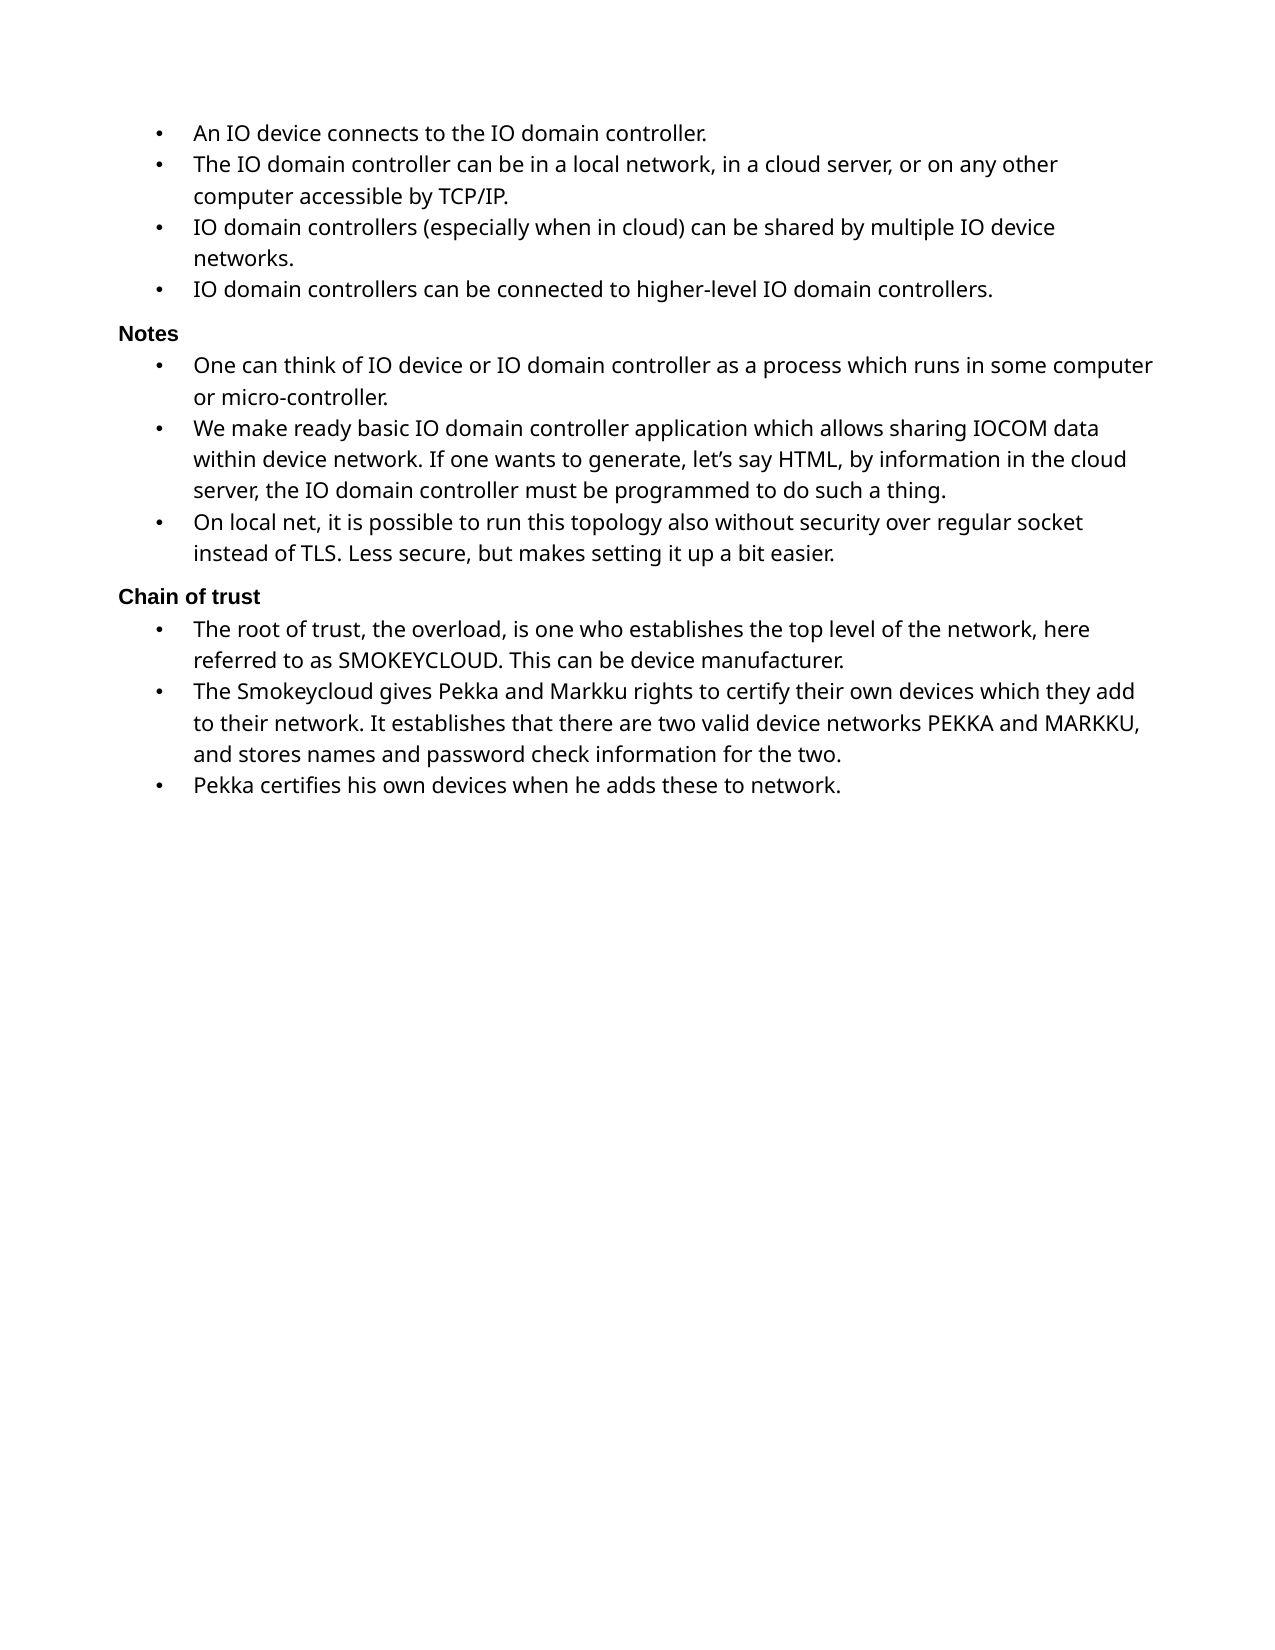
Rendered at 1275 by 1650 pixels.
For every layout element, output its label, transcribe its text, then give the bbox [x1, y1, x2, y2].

list The Smokeycloud gives Pekka and Markku rights to certify their own devices which they add to their network. It establishes that there are two valid device networks PEKKA and MARKKU, and stores names and password check information for the two. [156, 676, 1157, 768]
list One can think of IO device or IO domain controller as a process which runs in some computer or micro-controller. [156, 350, 1157, 411]
list The root of trust, the overload, is one who establishes the top level of the network, here referred to as SMOKEYCLOUD. This can be device manufacturer. [156, 614, 1157, 675]
list The IO domain controller can be in a local network, in a cloud server, or on any other computer accessible by TCP/IP. [156, 149, 1157, 210]
list We make ready basic IO domain controller application which allows sharing IOCOM data within device network. If one wants to generate, let’s say HTML, by information in the cloud server, the IO domain controller must be programmed to do such a thing. [156, 413, 1157, 505]
list IO domain controllers (especially when in cloud) can be shared by multiple IO device networks. [156, 212, 1157, 273]
list IO domain controllers can be connected to higher-level IO domain controllers. [156, 274, 1157, 304]
list Pekka certifies his own devices when he adds these to network. [156, 770, 1157, 800]
subtitle Notes [118, 321, 1157, 346]
subtitle Chain of trust [118, 584, 1157, 609]
list An IO device connects to the IO domain controller. [156, 118, 1157, 148]
list On local net, it is possible to run this topology also without security over regular socket instead of TLS. Less secure, but makes setting it up a bit easier. [156, 507, 1157, 568]
